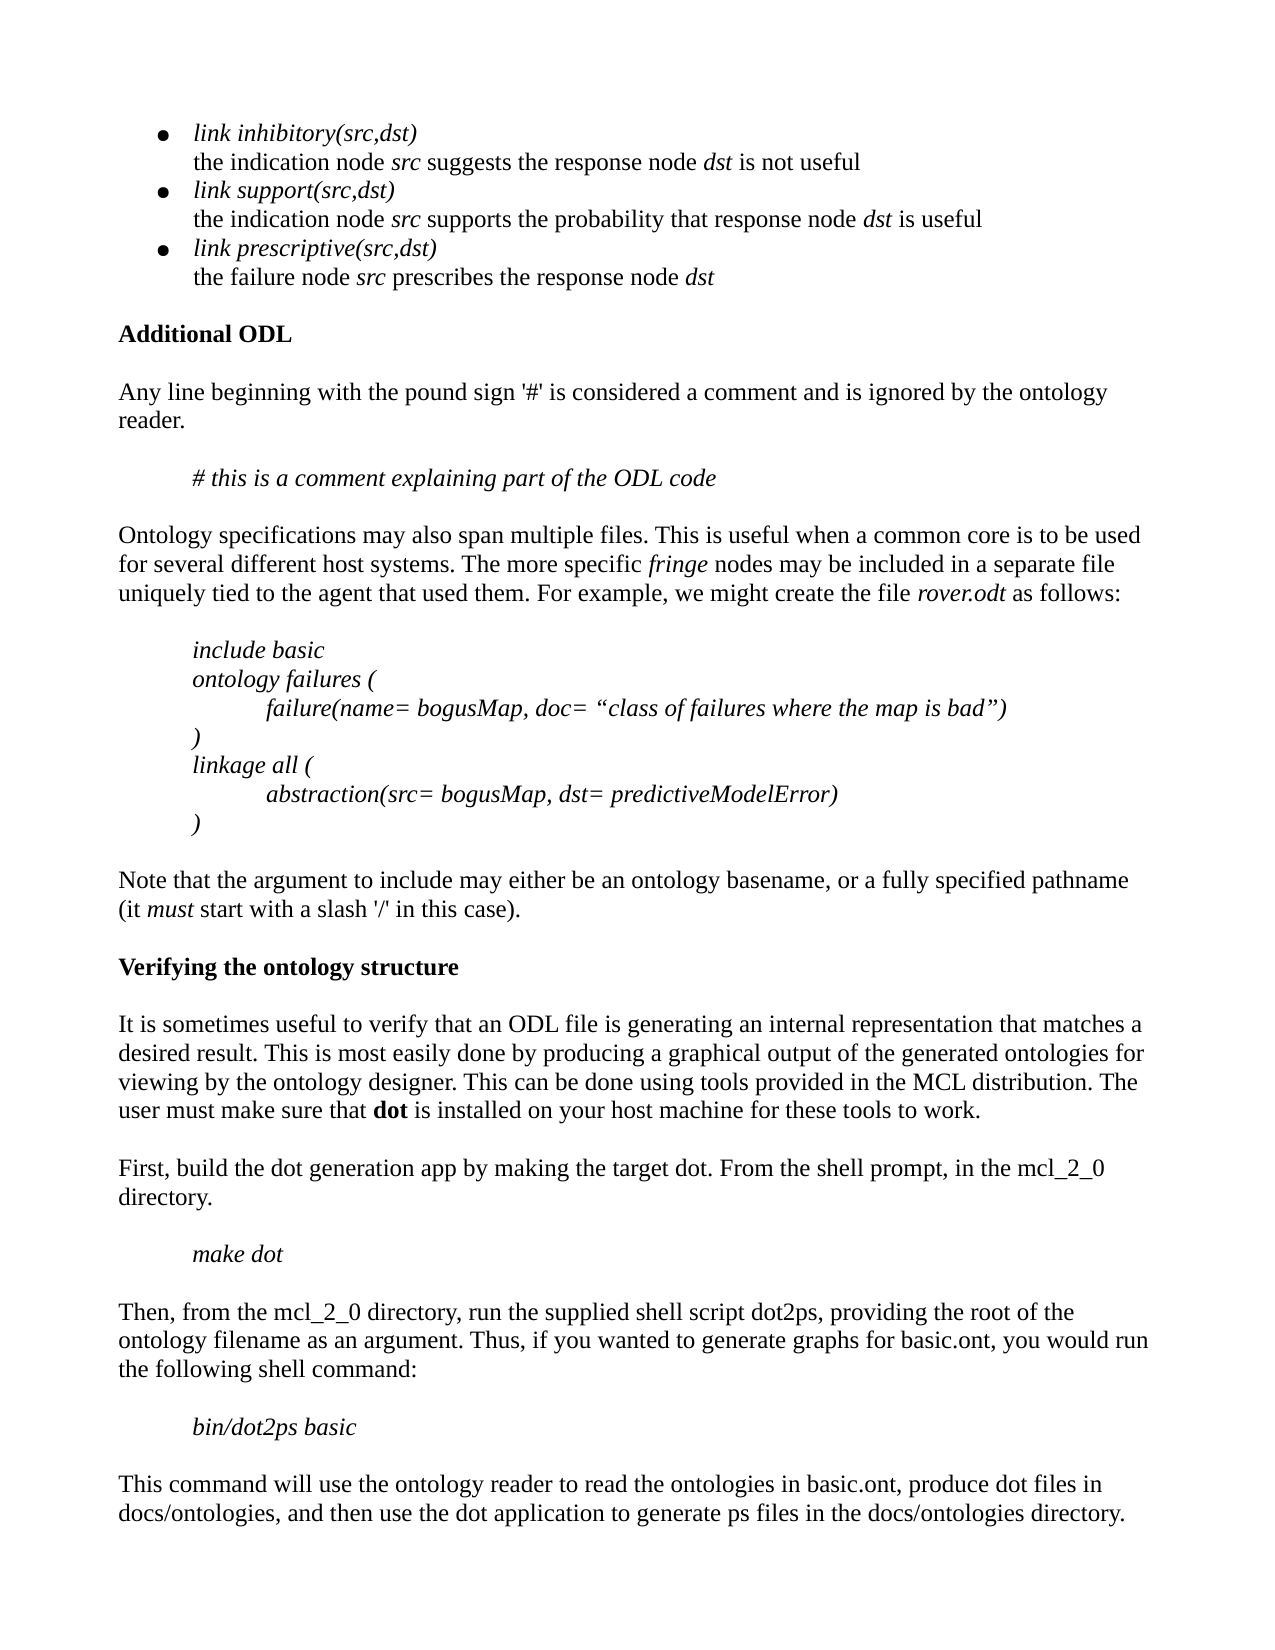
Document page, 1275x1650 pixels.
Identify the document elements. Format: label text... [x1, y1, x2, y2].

text Ontology specifications may also span multiple files. This is useful when a common core is to be used for several different host systems. The more specific fringe nodes may be included in a separate file uniquely tied to the agent that used them. For example, we might create the file rover.odt as follows: [118, 521, 1157, 607]
text Any line beginning with the pound sign '#' is considered a comment and is ignored by the ontology reader. [118, 377, 1157, 434]
text make dot [118, 1239, 1157, 1268]
list link prescriptive(src,dst) the failure node src prescribes the response node dst [156, 233, 1157, 291]
text Then, from the mcl_2_0 directory, run the supplied shell script dot2ps, providing the root of the ontology filename as an argument. Thus, if you wanted to generate graphs for basic.ont, you would run the following shell command: [118, 1297, 1157, 1383]
text abstraction(src= bogusMap, dst= predictiveModelError) [118, 779, 1157, 808]
list link support(src,dst) the indication node src supports the probability that response node dst is useful [156, 176, 1157, 233]
text Additional ODL [118, 319, 1157, 348]
text It is sometimes useful to verify that an ODL file is generating an internal representation that matches a desired result. This is most easily done by producing a graphical output of the generated ontologies for viewing by the ontology designer. This can be done using tools provided in the MCL distribution. The user must make sure that dot is installed on your host machine for these tools to work. [118, 1009, 1157, 1124]
text failure(name= bogusMap, doc= “class of failures where the map is bad”) [118, 693, 1157, 722]
text First, build the dot generation app by making the target dot. From the shell prompt, in the mcl_2_0 directory. [118, 1153, 1157, 1211]
text include basic [118, 636, 1157, 664]
text This command will use the ontology reader to read the ontologies in basic.ont, produce dot files in docs/ontologies, and then use the dot application to generate ps files in the docs/ontologies directory. [118, 1469, 1157, 1527]
text ontology failures ( [118, 664, 1157, 693]
text Note that the argument to include may either be an ontology basename, or a fully specified pathname (it must start with a slash '/' in this case). [118, 866, 1157, 923]
text linkage all ( [118, 751, 1157, 779]
text # this is a comment explaining part of the ODL code [118, 463, 1157, 492]
list link inhibitory(src,dst) the indication node src suggests the response node dst is not useful [156, 118, 1157, 176]
text bin/dot2ps basic [118, 1412, 1157, 1441]
text Verifying the ontology structure [118, 952, 1157, 981]
text ) [118, 722, 1157, 751]
text ) [118, 808, 1157, 837]
